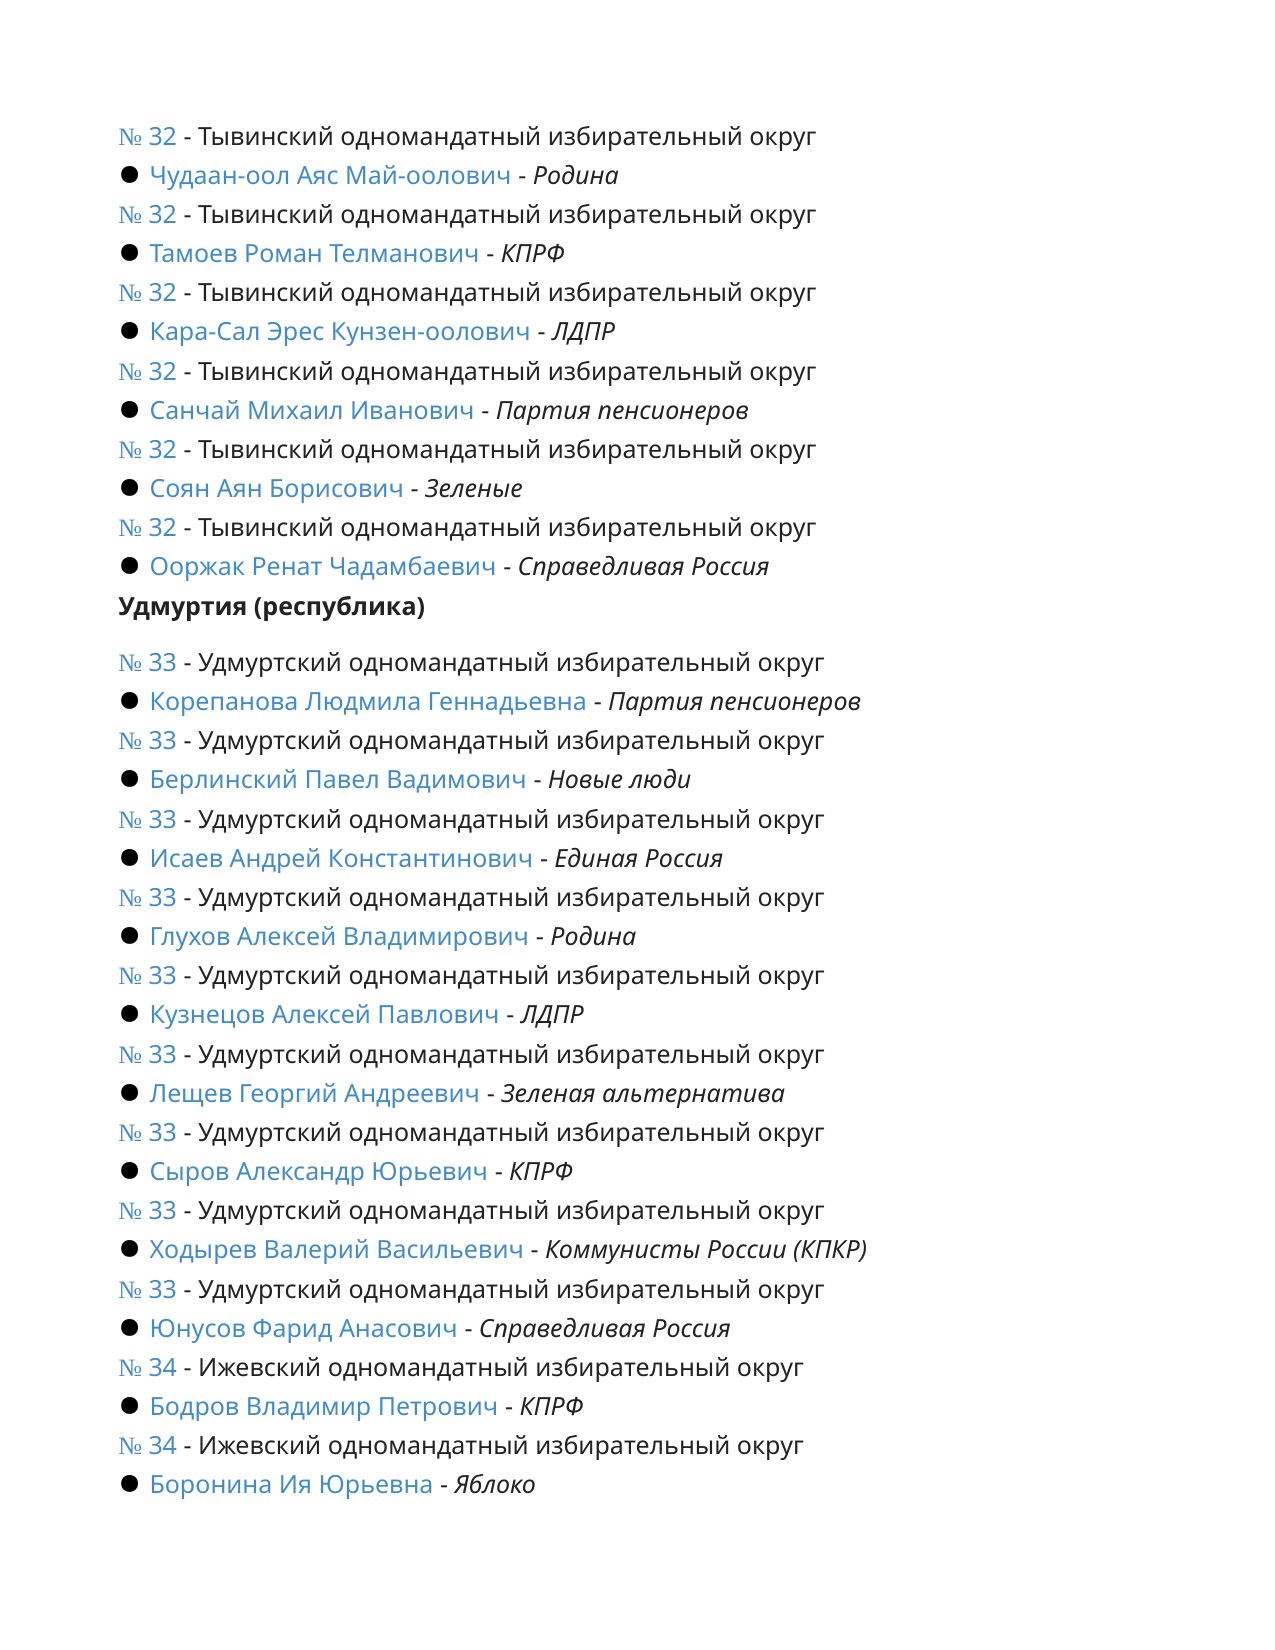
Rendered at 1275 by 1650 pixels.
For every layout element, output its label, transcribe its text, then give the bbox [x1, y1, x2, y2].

text № 34 - Ижевский одномандатный избирательный округ [118, 1349, 1157, 1384]
list Берлинский Павел Вадимович - Новые люди [120, 762, 1157, 796]
list Санчай Михаил Иванович - Партия пенсионеров [120, 392, 1157, 426]
list Лещев Георгий Андреевич - Зеленая альтернатива [120, 1075, 1157, 1109]
list Сыров Александр Юрьевич - КПРФ [120, 1154, 1157, 1188]
text № 32 - Тывинский одномандатный избирательный округ [118, 196, 1157, 231]
text № 32 - Тывинский одномандатный избирательный округ [118, 118, 1157, 152]
list Глухов Алексей Владимирович - Родина [120, 919, 1157, 953]
text № 33 - Удмуртский одномандатный избирательный округ [118, 1271, 1157, 1305]
text № 32 - Тывинский одномандатный избирательный округ [118, 510, 1157, 544]
text № 32 - Тывинский одномандатный избирательный округ [118, 431, 1157, 466]
text № 33 - Удмуртский одномандатный избирательный округ [118, 879, 1157, 914]
list Кара-Сал Эрес Кунзен-оолович - ЛДПР [120, 314, 1157, 348]
list Боронина Ия Юрьевна - Яблоко [120, 1467, 1157, 1501]
list Чудаан-оол Аяс Май-оолович - Родина [120, 157, 1157, 191]
text № 33 - Удмуртский одномандатный избирательный округ [118, 1036, 1157, 1070]
list Бодров Владимир Петрович - КПРФ [120, 1389, 1157, 1423]
text № 33 - Удмуртский одномандатный избирательный округ [118, 958, 1157, 992]
list Исаев Андрей Константинович - Единая Россия [120, 840, 1157, 874]
list Кузнецов Алексей Павлович - ЛДПР [120, 997, 1157, 1031]
text № 33 - Удмуртский одномандатный избирательный округ [118, 723, 1157, 757]
text № 33 - Удмуртский одномандатный избирательный округ [118, 644, 1157, 679]
text № 34 - Ижевский одномандатный избирательный округ [118, 1428, 1157, 1462]
text № 33 - Удмуртский одномандатный избирательный округ [118, 801, 1157, 835]
text № 32 - Тывинский одномандатный избирательный округ [118, 353, 1157, 387]
list Корепанова Людмила Геннадьевна - Партия пенсионеров [120, 684, 1157, 718]
subtitle Удмуртия (республика) [118, 588, 1157, 622]
list Юнусов Фарид Анасович - Справедливая Россия [120, 1310, 1157, 1344]
text № 33 - Удмуртский одномандатный избирательный округ [118, 1193, 1157, 1227]
text № 33 - Удмуртский одномандатный избирательный округ [118, 1114, 1157, 1149]
list Соян Аян Борисович - Зеленые [120, 471, 1157, 505]
list Ооржак Ренат Чадамбаевич - Справедливая Россия [120, 549, 1157, 583]
text № 32 - Тывинский одномандатный избирательный округ [118, 275, 1157, 309]
list Тамоев Роман Телманович - КПРФ [120, 236, 1157, 270]
list Ходырев Валерий Васильевич - Коммунисты России (КПКР) [120, 1232, 1157, 1266]
